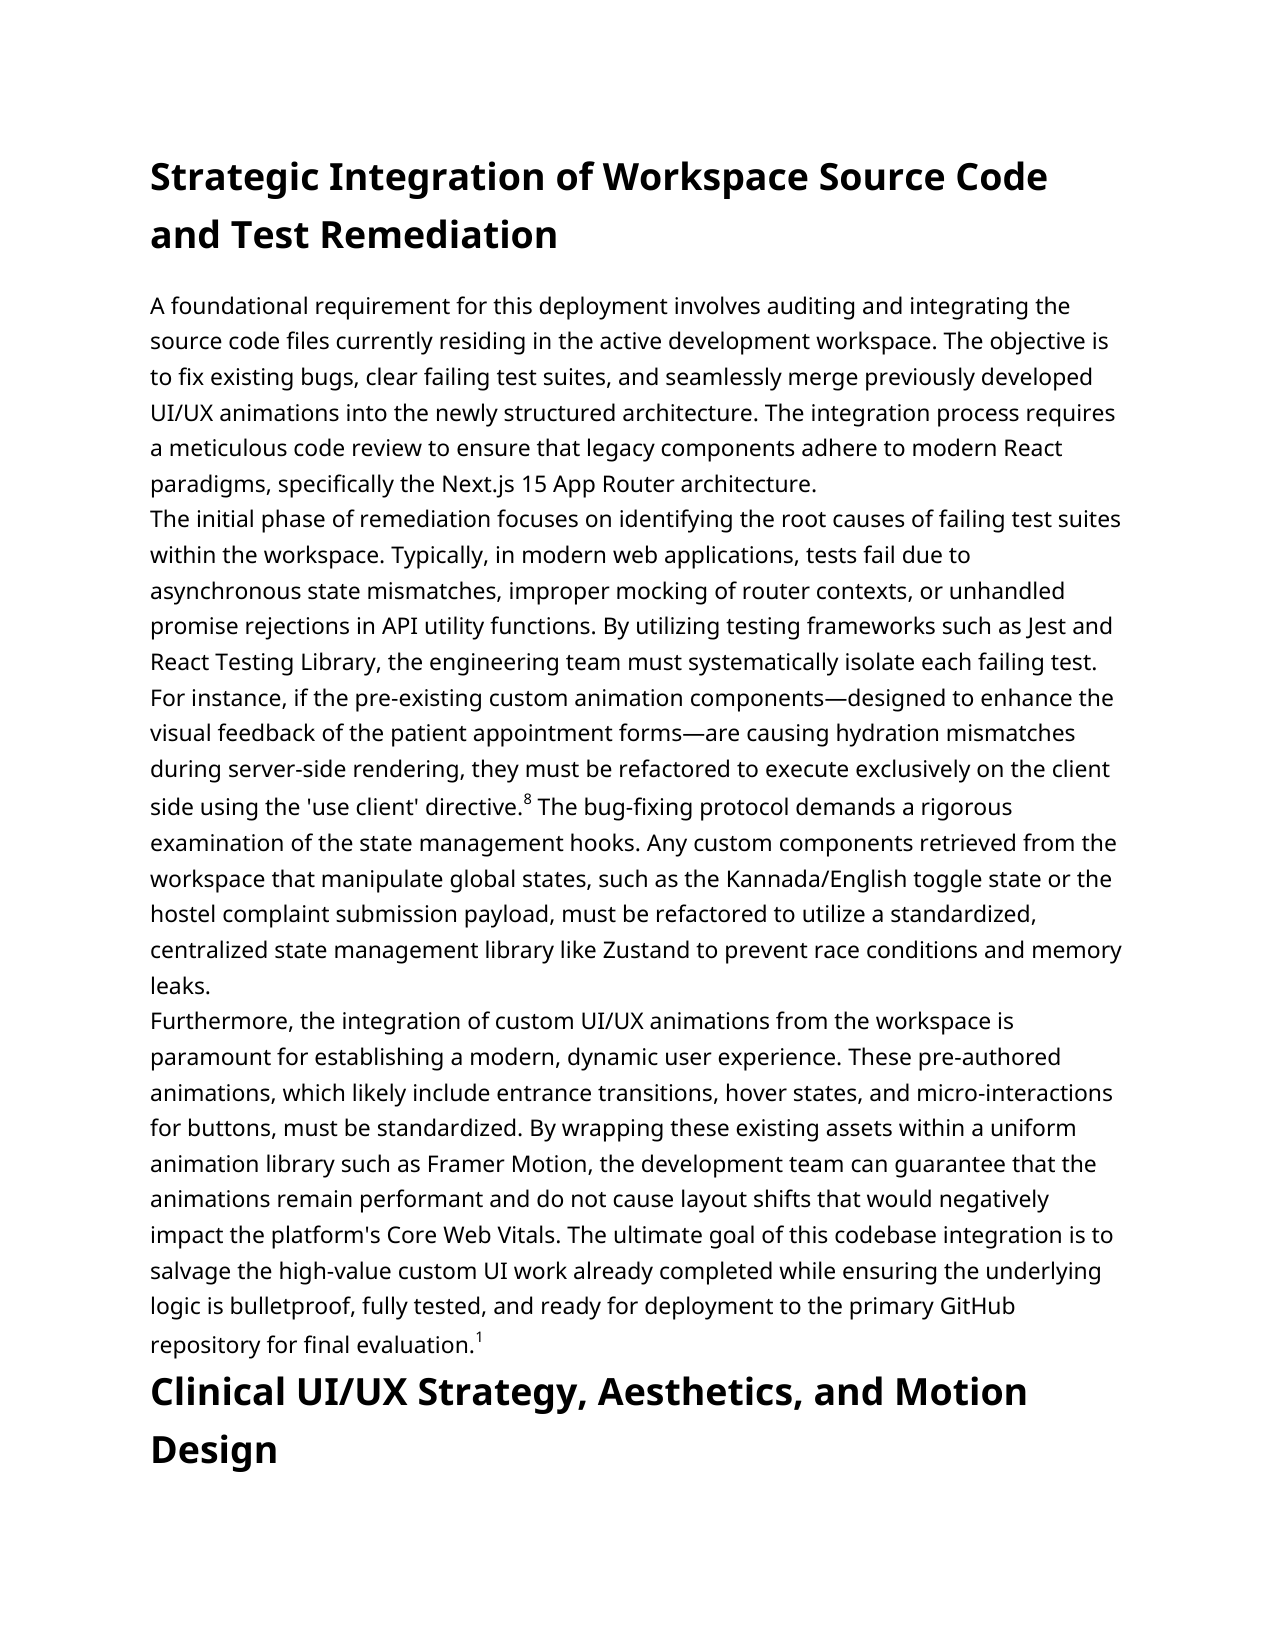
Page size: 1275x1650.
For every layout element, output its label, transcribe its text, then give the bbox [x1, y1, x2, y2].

subtitle Clinical UI/UX Strategy, Aesthetics, and Motion Design [150, 1365, 1125, 1474]
text The initial phase of remediation focuses on identifying the root causes of failing test suites within the workspace. Typically, in modern web applications, tests fail due to asynchronous state mismatches, improper mocking of router contexts, or unhandled promise rejections in API utility functions. By utilizing testing frameworks such as Jest and React Testing Library, the engineering team must systematically isolate each failing test. For instance, if the pre-existing custom animation components—designed to enhance the visual feedback of the patient appointment forms—are causing hydration mismatches during server-side rendering, they must be refactored to execute exclusively on the client side using the 'use client' directive.8 The bug-fixing protocol demands a rigorous examination of the state management hooks. Any custom components retrieved from the workspace that manipulate global states, such as the Kannada/English toggle state or the hostel complaint submission payload, must be refactored to utilize a standardized, centralized state management library like Zustand to prevent race conditions and memory leaks. [150, 503, 1125, 1001]
text A foundational requirement for this deployment involves auditing and integrating the source code files currently residing in the active development workspace. The objective is to fix existing bugs, clear failing test suites, and seamlessly merge previously developed UI/UX animations into the newly structured architecture. The integration process requires a meticulous code review to ensure that legacy components adhere to modern React paradigms, specifically the Next.js 15 App Router architecture. [150, 290, 1125, 499]
subtitle Strategic Integration of Workspace Source Code and Test Remediation [150, 150, 1125, 259]
text Furthermore, the integration of custom UI/UX animations from the workspace is paramount for establishing a modern, dynamic user experience. These pre-authored animations, which likely include entrance transitions, hover states, and micro-interactions for buttons, must be standardized. By wrapping these existing assets within a uniform animation library such as Framer Motion, the development team can guarantee that the animations remain performant and do not cause layout shifts that would negatively impact the platform's Core Web Vitals. The ultimate goal of this codebase integration is to salvage the high-value custom UI work already completed while ensuring the underlying logic is bulletproof, fully tested, and ready for deployment to the primary GitHub repository for final evaluation.1 [150, 1005, 1125, 1360]
